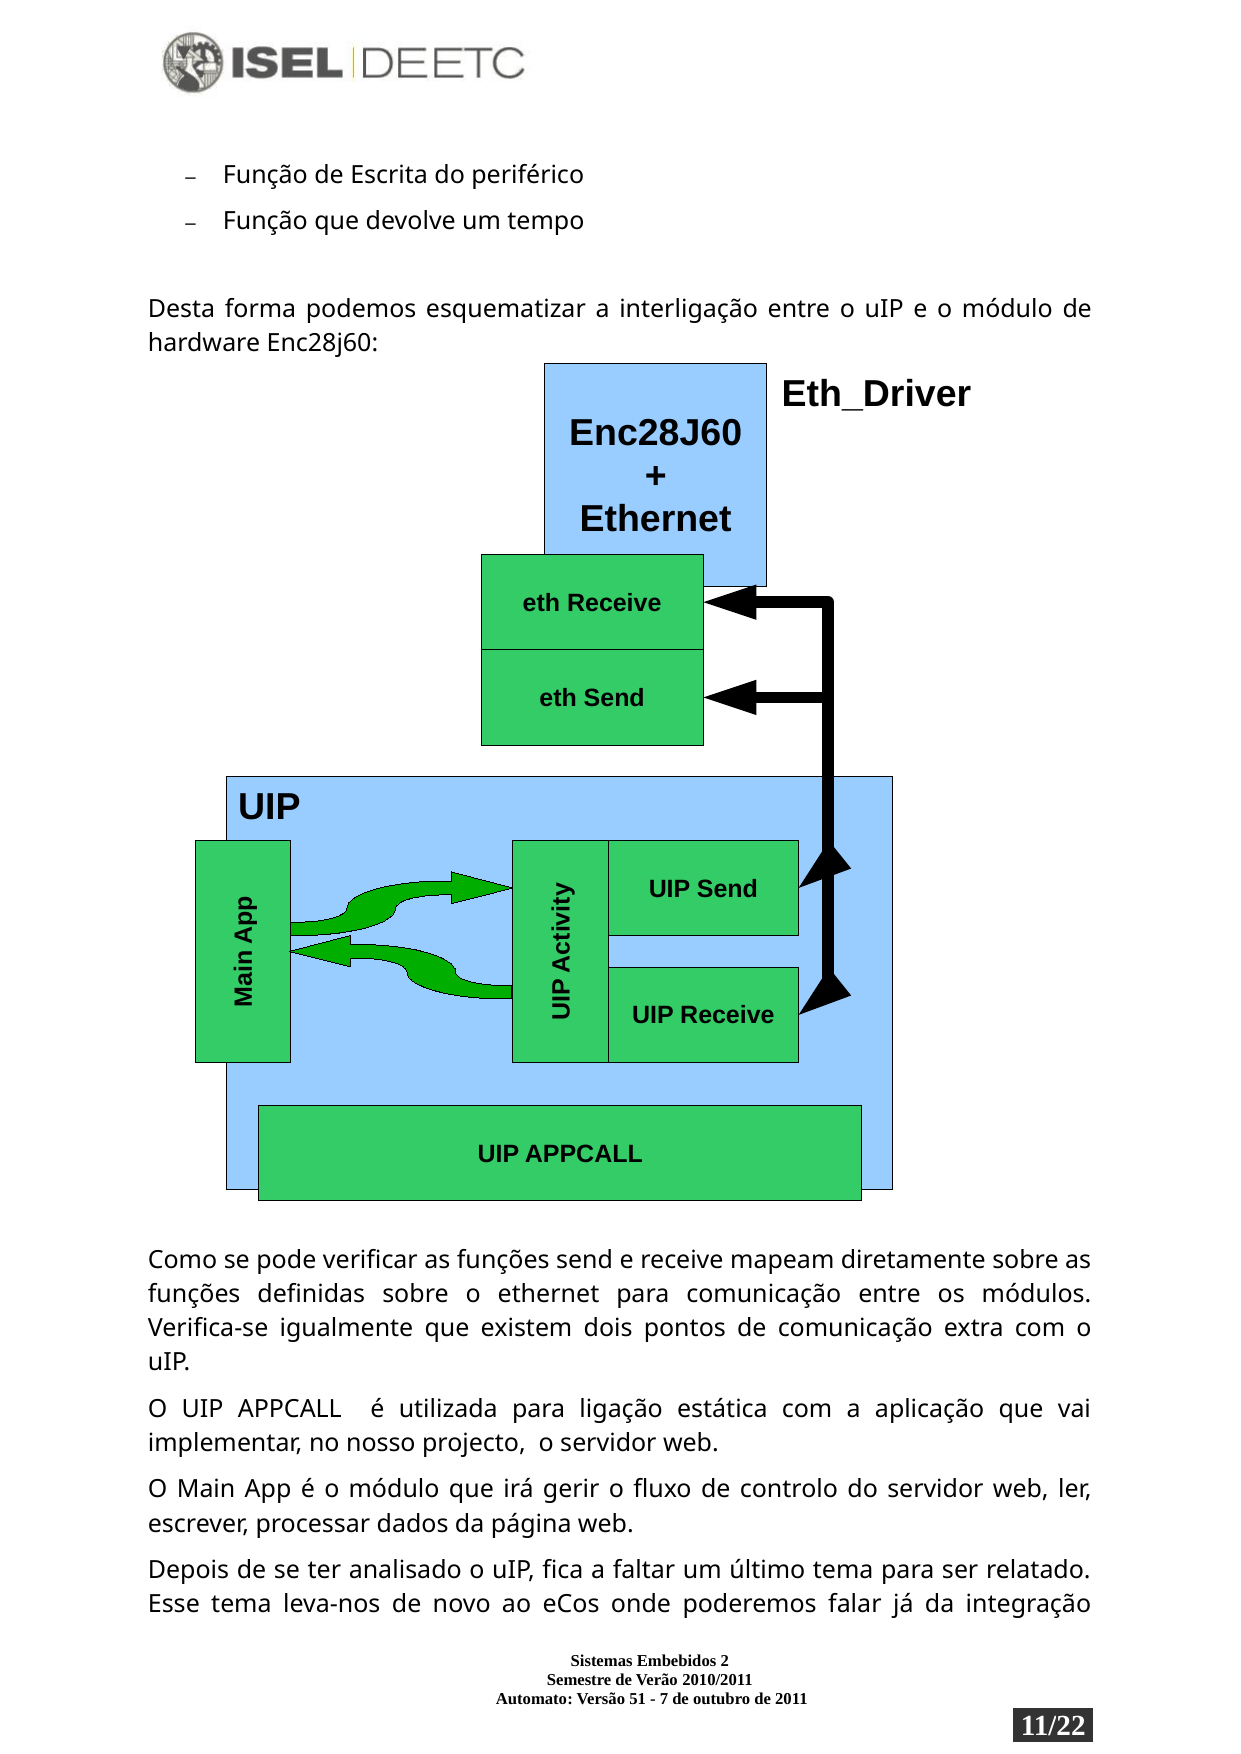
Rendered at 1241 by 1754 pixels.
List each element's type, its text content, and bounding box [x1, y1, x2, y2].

text Depois de se ter analisado o uIP, fica a faltar um último tema para ser relatado. Esse tema leva-nos de novo ao eCos onde poderemos falar já da integração [148, 1552, 1093, 1620]
text O UIP APPCALL é utilizada para ligação estática com a aplicação que vai implementar, no nosso projecto, o servidor web. [148, 1391, 1093, 1459]
picture [153, 17, 555, 118]
text Desta forma podemos esquematizar a interligação entre o uIP e o módulo de hardware Enc28j60: [148, 290, 1093, 358]
list Função de Escrita do periférico [185, 156, 1093, 190]
list Função que devolve um tempo [185, 203, 1093, 237]
text Como se pode verificar as funções send e receive mapeam diretamente sobre as funções definidas sobre o ethernet para comunicação entre os módulos. Verifica-se igualmente que existem dois pontos de comunicação extra com o uIP. [148, 1242, 1093, 1378]
text O Main App é o módulo que irá gerir o fluxo de controlo do servidor web, ler, escrever, processar dados da página web. [148, 1471, 1093, 1539]
